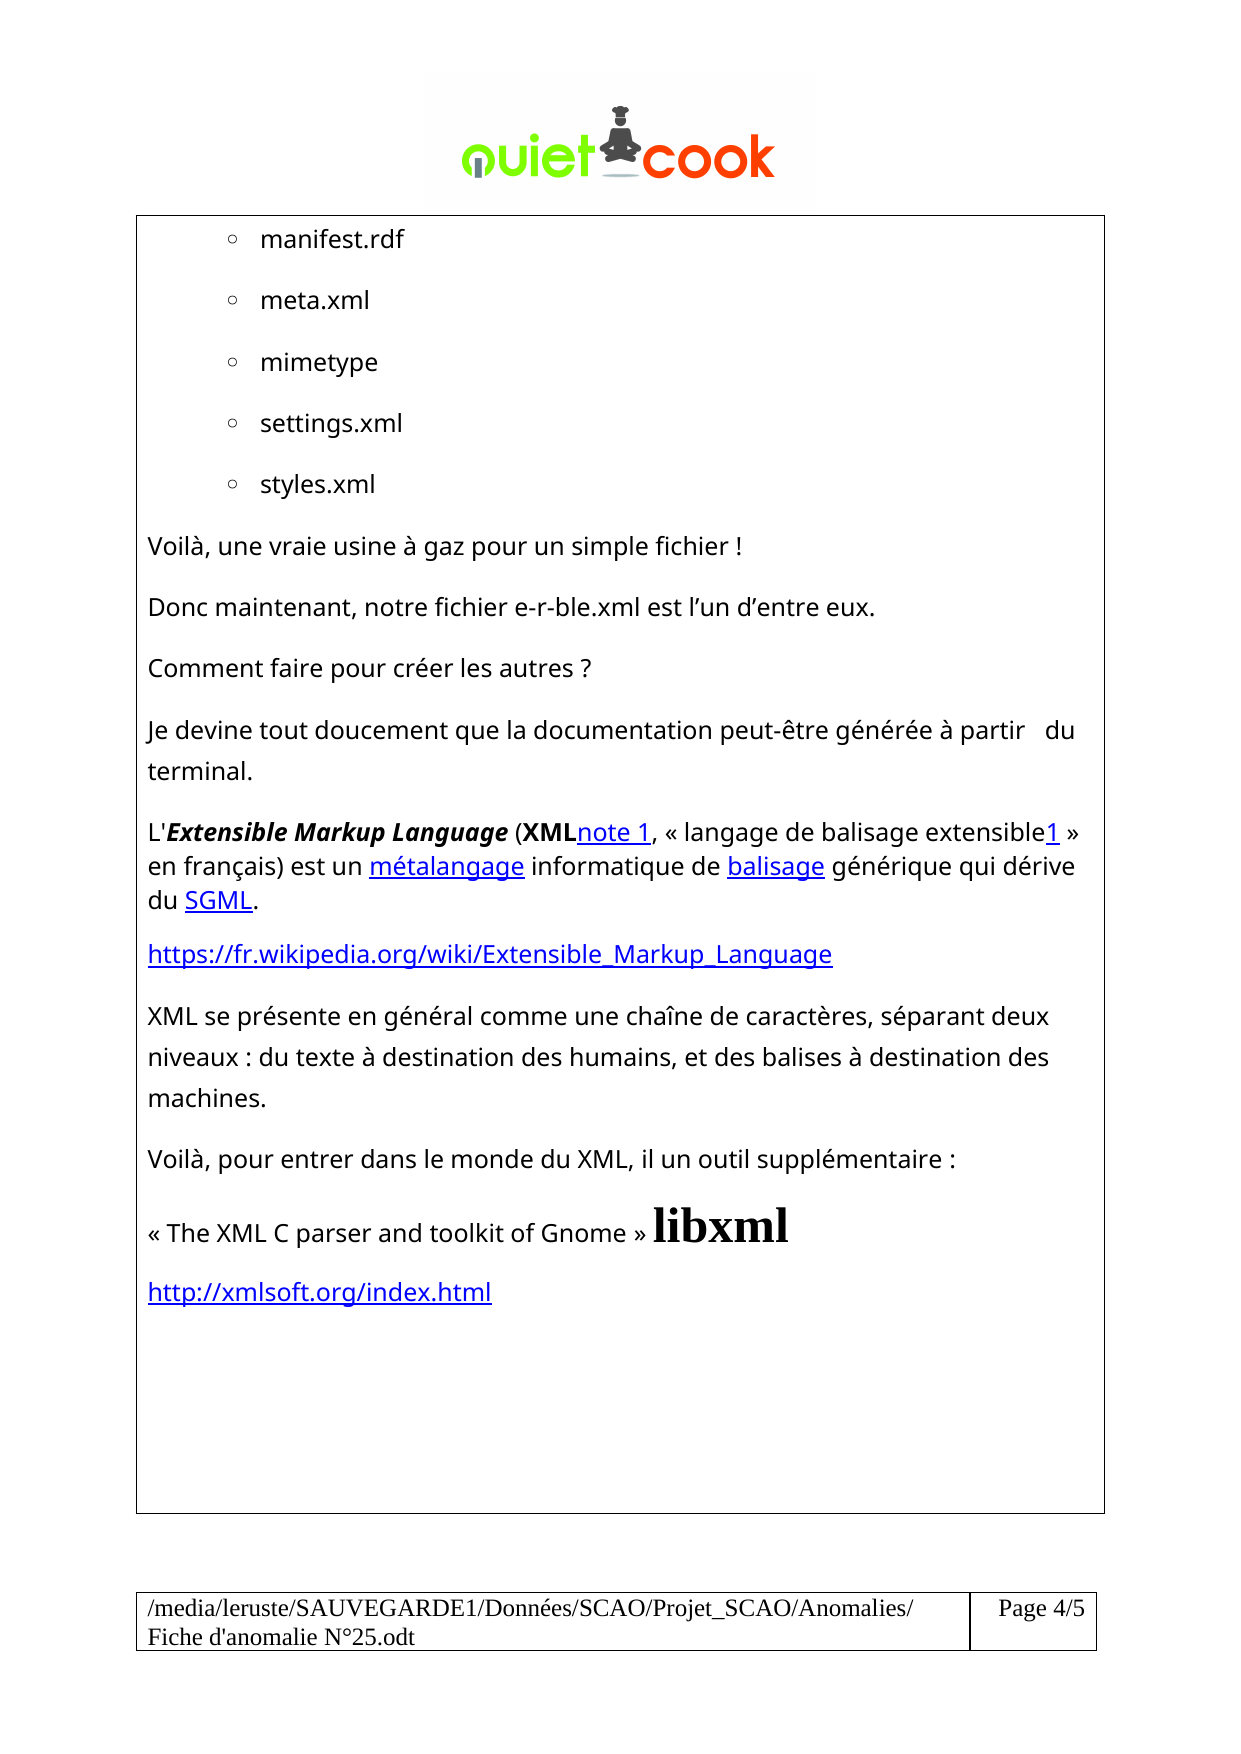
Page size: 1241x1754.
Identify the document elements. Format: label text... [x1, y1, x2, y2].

table_cell BOM : Description : Dans kicad sous eeschema, la génération de la BOM se fait en suivant la procédure de la documentation : « Puisque le fichier netliste e-r-ble.net intermédiaire contient toutes les informations sur les composants utilisés, une liste de composants peut en être extraite. Voici la fenêtre de configuration du plugin (sous Linux) permettant de créer un fichier de BOM (Bill Of Materials) personnalisé : xsltproc is a command line tool for applying XSLT stylesheets to XML documents. It is part of libxslt(3), the XSLT C library for GNOME. While it was developed as part of the GNOME project, it can operate independently of the GNOME desktop. La commande xsltproc est utilisée dans kicad (fenêtre ci-dessus), elle peut aussi être utilisée dans un terminal. Le chemin vers la feuille de style bom2csv.xsl dépend de votre système. Actuellement, la meilleure feuille de style XSLT pour la génération du BOM est nommée bom2csv.xsl. Vous êtes libre de la modifier en fonction de vos besoins, et si vous développez un autre modèle utile à tous, vous pouvez demander qu’il fasse partie du projet KiCad. » En cliquant sur generate, un fichier est créer e-r-ble.xml. Le problème est, comment exploiter ce fichier ? En ouvrant le fichier avec Mozila Firefox : « Aucune information de style ne semble associée à ce fichier XML. L’arbre du document est affiché ci-dessous. » Un extrait : « <export version="D"><design><source>/media/leruste/SAUVEGARDE1/Données/SCAO/kicad/e-r-ble/e-r-ble.sch</source><date>lun. 22 août 2016 12:35:28 CEST</date><tool>Eeschema 4.0.2+dfsg1-stable</tool><sheet number="1" name="/" tstamps="/"><title_block><title>Shield Arduino 101 e-rupteur Ble</title><company>Quiet cook</company><rev>REV A</rev><date>2016-08-06</date><source>e-r-ble.sch</source><comment number="1" value=""/><comment number="2" value=""/><comment number="3" value=""/><comment number="4" value=""/></title_block></sheet></design><components> » Il est possible d’ouvrir ce fichier sous Calc, selon la procédure : Ouvrir Calc Ouvrir e-r-ble.xml en prenant un jeu de caractères comme Arabe (Dos/os2-864) Mais le problème reste le même : comment exploiter ce fichier ? Selon le lien ci-dessous : https://fr.wikipedia.org/wiki/Extensible_Markup_Language Dans l’aide en ligne de Writer on trouve des informations comme : Structure du fichier XML Les documents au format OpenDocument sont stockés en tant qu'archives compressées contenant des fichiers XML. Pour afficher ces fichiers XML, vous pouvez ouvrir le fichier OpenDocument avec un programme de décompression. Les fichiers et répertoires suivants se trouvent dans les fichiers OpenDocument : Le texte contenu dans le document se situe dans content.xml. Par défaut, le fichier content.xml est stocké sans éléments de formatage comme les retraits ou les sauts de ligne pour réduire les temps d'ouverture et d'enregistrement du document. Sur l'onglet Outils - Options - LibreOffice - Configuration avancée vous pouvez activer l'utilisation des retraits et des sauts de ligne en paramétrant la propriété /org.openoffice.Office.Common/Save/Document PrettyPrinting sur vrai. Le fichier meta.xml contient les métadonnées du document, que vous pouvez saisir dans Fichier - Propriétés. Si vous enregistrez un document protégé par mot de passe, le fichier meta.xml ne sera pas chiffré. Le fichier settings.xml contient des informations complémentaires sur les paramètres du document en question. Vous trouverez dans styles.xml les styles appliqués au document et visibles dans la fenêtre Styles et formatage. Le fichier meta-inf/manifest.xml décrit la structure du fichier XML. Le format de fichier compressé peut contenir des fichiers et dossiers supplémentaires. A titre d’exemple, j’ai fait l’expérience sur le fichier Calc Gestion_des_anomalies.ods selon la procédure suivante : Créer un répertoire gestion_xml Clic droit sur le fichier Ouvrir avec « gestionnaire d’archives » Extraire en désignant le répertoire gestion_xml. C’est impressionnant de voir le nombre de répertoires et de fichiers qui apparaîssent : Un répertoire « configuration2 » qui contient 9 sous-répertoires et de nombreux fichiers Un répertoire « META-INF » qui contient le fichier manifest.xml Un répertoire « Thumbnails » qui contient le fichier thumbnails.png Des fichiers : content.xml manifest.rdf meta.xml mimetype settings.xml styles.xml Voilà, une vraie usine à gaz pour un simple fichier ! Donc maintenant, notre fichier e-r-ble.xml est l’un d’entre eux. Comment faire pour créer les autres ? Je devine tout doucement que la documentation peut-être générée à partir du terminal. L'Extensible Markup Language (XMLnote 1, « langage de balisage extensible1 » en français) est un métalangage informatique de balisage générique qui dérive du SGML. https://fr.wikipedia.org/wiki/Extensible_Markup_Language XML se présente en général comme une chaîne de caractères, séparant deux niveaux : du texte à destination des humains, et des balises à destination des machines. Voilà, pour entrer dans le monde du XML, il un outil supplémentaire : « The XML C parser and toolkit of Gnome » libxml http://xmlsoft.org/index.html [137, 216, 1104, 1513]
picture [424, 73, 816, 215]
